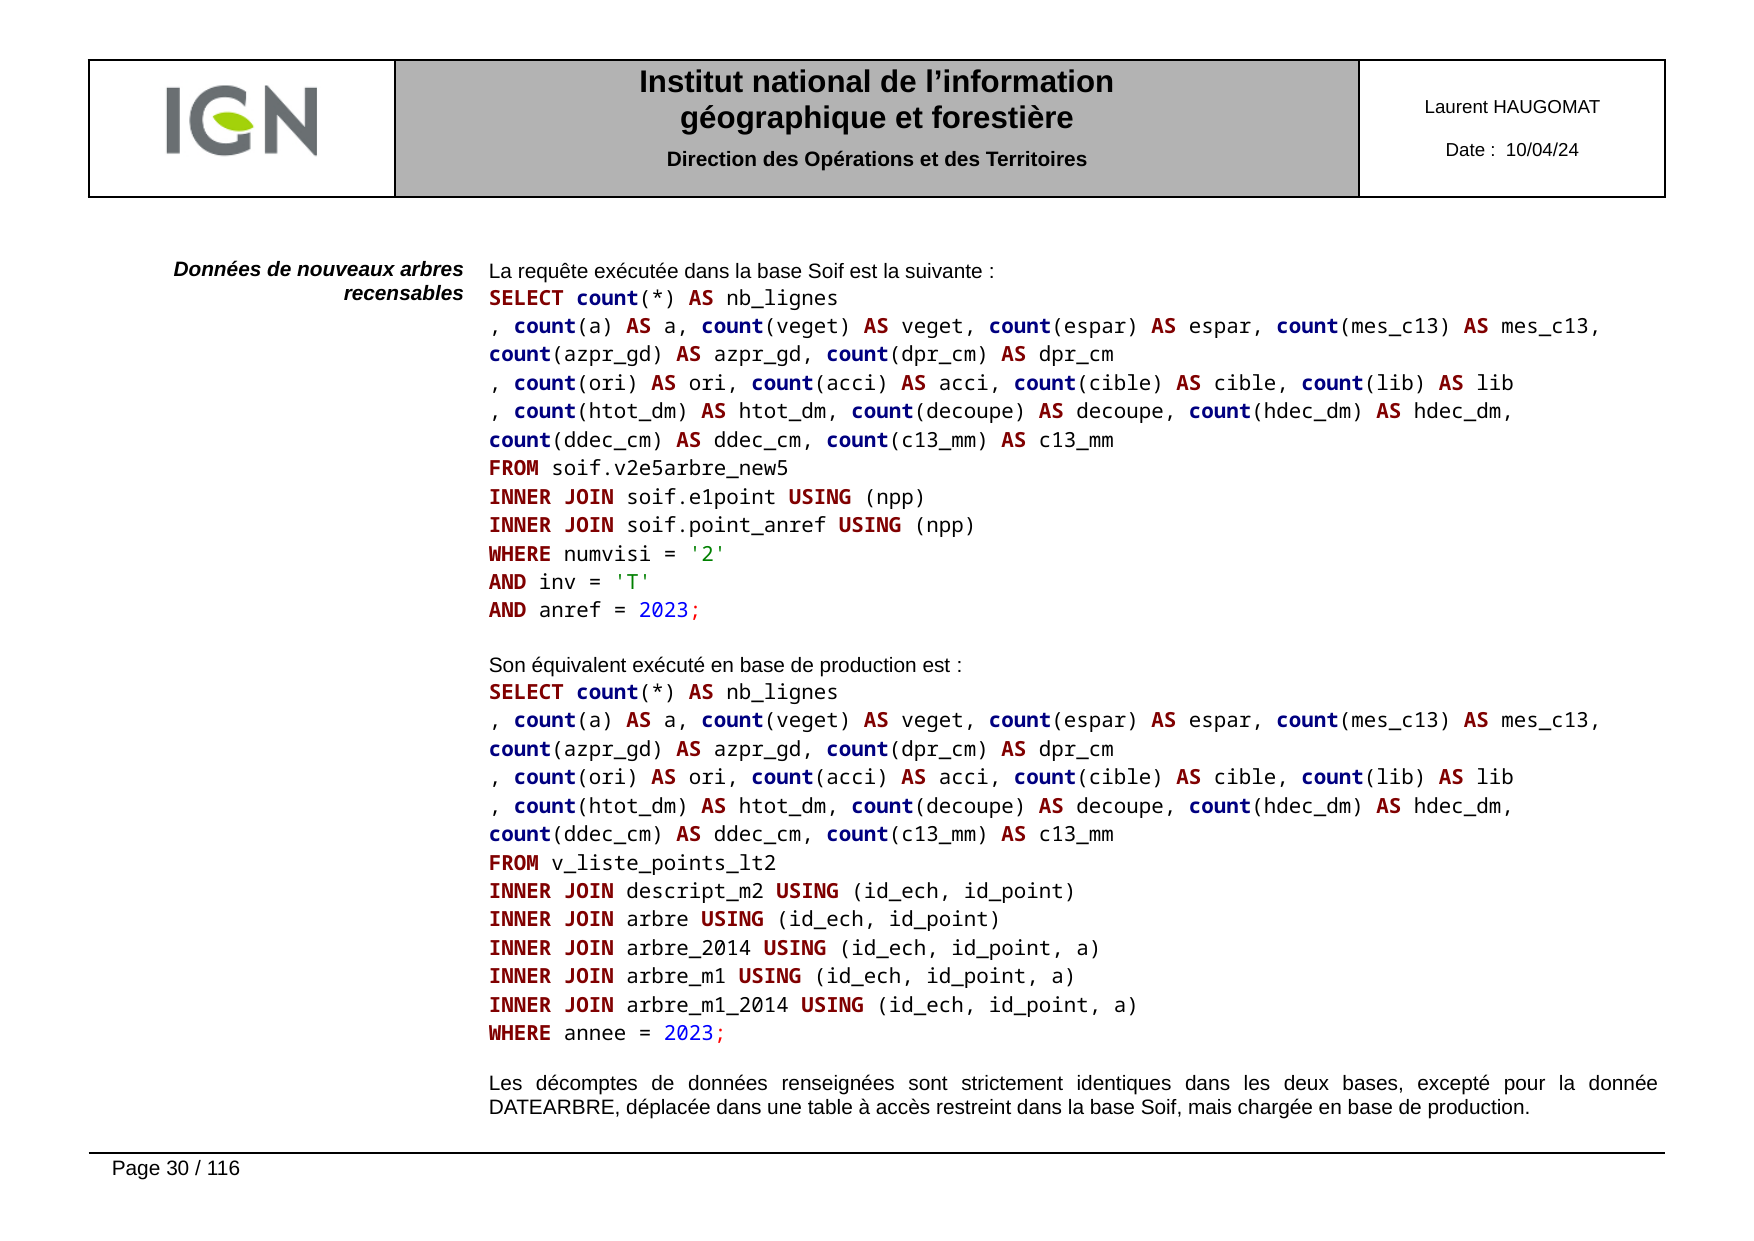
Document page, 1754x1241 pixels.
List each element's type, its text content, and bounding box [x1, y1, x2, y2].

picture [141, 62, 343, 180]
table_cell [89, 198, 483, 255]
table_cell La requête exécutée dans la base Soif est la suivante : SELECT count(*) AS nb_lignes , count(a) AS a, count(veget) AS veget, count(espar) AS espar, count(mes_c13) AS mes_c13, count(azpr_gd) AS azpr_gd, count(dpr_cm) AS dpr_cm , count(ori) AS ori, count(acci) AS acci, count(cible) AS cible, count(lib) AS lib , count(htot_dm) AS htot_dm, count(decoupe) AS decoupe, count(hdec_dm) AS hdec_dm, count(ddec_cm) AS ddec_cm, count(c13_mm) AS c13_mm FROM soif.v2e5arbre_new5 INNER JOIN soif.e1point USING (npp) INNER JOIN soif.point_anref USING (npp) WHERE numvisi = '2' AND inv = 'T' AND anref = 2023; Son équivalent exécuté en base de production est : SELECT count(*) AS nb_lignes , count(a) AS a, count(veget) AS veget, count(espar) AS espar, count(mes_c13) AS mes_c13, count(azpr_gd) AS azpr_gd, count(dpr_cm) AS dpr_cm , count(ori) AS ori, count(acci) AS acci, count(cible) AS cible, count(lib) AS lib , count(htot_dm) AS htot_dm, count(decoupe) AS decoupe, count(hdec_dm) AS hdec_dm, count(ddec_cm) AS ddec_cm, count(c13_mm) AS c13_mm FROM v_liste_points_lt2 INNER JOIN descript_m2 USING (id_ech, id_point) INNER JOIN arbre USING (id_ech, id_point) INNER JOIN arbre_2014 USING (id_ech, id_point, a) INNER JOIN arbre_m1 USING (id_ech, id_point, a) INNER JOIN arbre_m1_2014 USING (id_ech, id_point, a) WHERE annee = 2023; Les décomptes de données renseignées sont strictement identiques dans les deux bases, excepté pour la donnée DATEARBRE, déplacée dans une table à accès restreint dans la base Soif, mais chargée en base de production. [483, 255, 1665, 1148]
table_cell Données de nouveaux arbres recensables [89, 255, 483, 1148]
table_cell [483, 198, 1665, 255]
